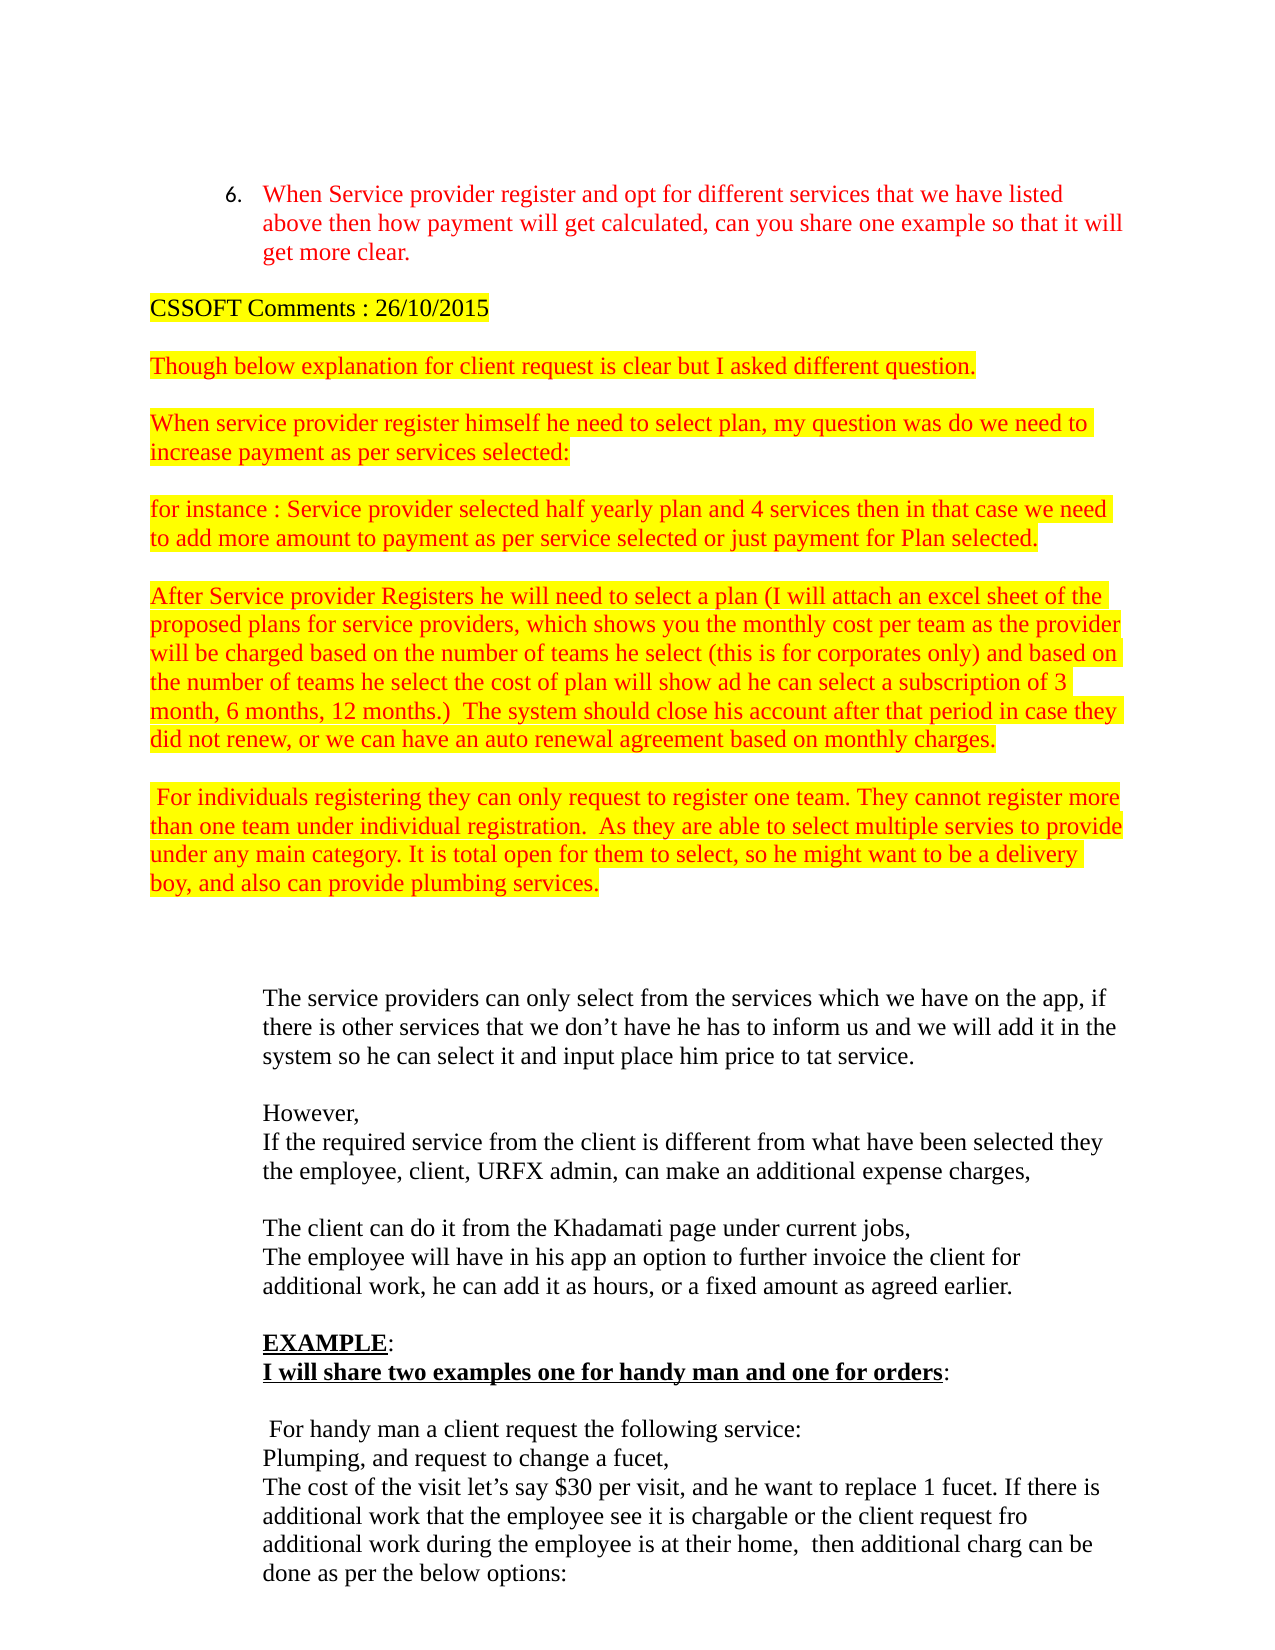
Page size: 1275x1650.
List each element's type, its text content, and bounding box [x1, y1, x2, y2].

list The service providers can only select from the services which we have on the app, if there is other services that we don’t have he has to inform us and we will add it in the system so he can select it and input place him price to tat service. [262, 983, 1125, 1069]
text After Service provider Registers he will need to select a plan (I will attach an excel sheet of the proposed plans for service providers, which shows you the monthly cost per team as the provider will be charged based on the number of teams he select (this is for corporates only) and based on the number of teams he select the cost of plan will show ad he can select a subscription of 3 month, 6 months, 12 months.) The system should close his account after that period in case they did not renew, or we can have an auto renewal agreement based on monthly charges. [150, 581, 1125, 753]
text CSSOFT Comments : 26/10/2015 [150, 293, 1125, 322]
text When service provider register himself he need to select plan, my question was do we need to increase payment as per services selected: [150, 408, 1125, 466]
list If the required service from the client is different from what have been selected they the employee, client, URFX admin, can make an additional expense charges, [262, 1127, 1125, 1184]
text For individuals registering they can only request to register one team. They cannot register more than one team under individual registration. As they are able to select multiple servies to provide under any main category. It is total open for them to select, so he might want to be a delivery boy, and also can provide plumbing services. [150, 782, 1125, 897]
list The cost of the visit let’s say $30 per visit, and he want to replace 1 fucet. If there is additional work that the employee see it is chargable or the client request fro additional work during the employee is at their home, then additional charg can be done as per the below options: [262, 1472, 1125, 1587]
list I will share two examples one for handy man and one for orders: [262, 1357, 1125, 1386]
list EXAMPLE: [262, 1328, 1125, 1357]
list Plumping, and request to change a fucet, [262, 1443, 1125, 1472]
list The employee will have in his app an option to further invoice the client for additional work, he can add it as hours, or a fixed amount as agreed earlier. [262, 1242, 1125, 1299]
list However, [262, 1098, 1125, 1127]
list When Service provider register and opt for different services that we have listed above then how payment will get calculated, can you share one example so that it will get more clear. [225, 179, 1125, 265]
text for instance : Service provider selected half yearly plan and 4 services then in that case we need to add more amount to payment as per service selected or just payment for Plan selected. [150, 494, 1125, 552]
list For handy man a client request the following service: [262, 1414, 1125, 1443]
text Though below explanation for client request is clear but I asked different question. [150, 351, 1125, 379]
list The client can do it from the Khadamati page under current jobs, [262, 1213, 1125, 1242]
